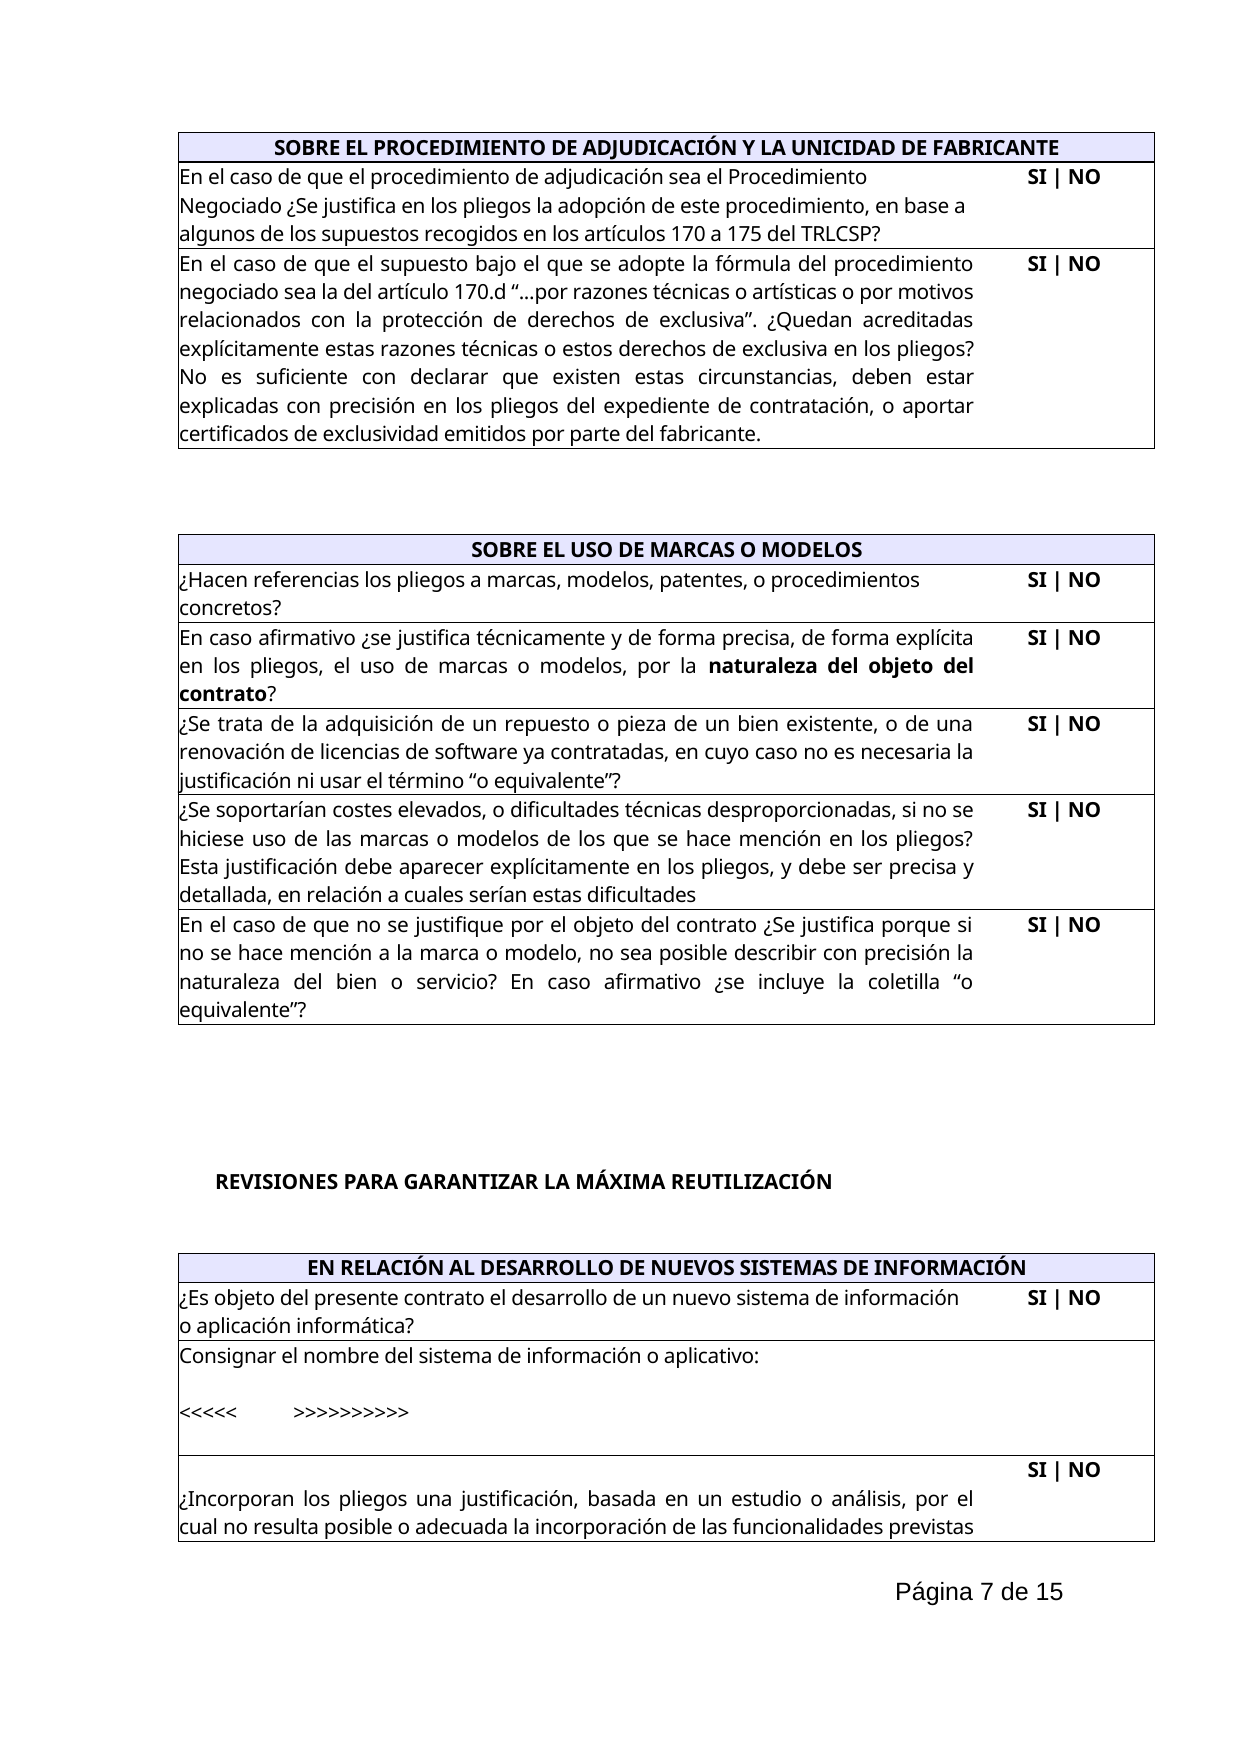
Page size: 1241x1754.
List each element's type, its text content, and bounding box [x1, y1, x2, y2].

table_cell ¿Se soportarían costes elevados, o dificultades técnicas desproporcionadas, si no se hiciese uso de las marcas o modelos de los que se hace mención en los pliegos? Esta justificación debe aparecer explícitamente en los pliegos, y debe ser precisa y detallada, en relación a cuales serían estas dificultades [179, 795, 974, 909]
table_cell SI | NO [974, 910, 1154, 1024]
table_cell SI | NO [974, 565, 1154, 622]
table_cell SI | NO [974, 163, 1154, 248]
table_cell SI | NO [974, 709, 1154, 794]
table_cell En el caso de que el procedimiento de adjudicación sea el Procedimiento Negociado ¿Se justifica en los pliegos la adopción de este procedimiento, en base a algunos de los supuestos recogidos en los artículos 170 a 175 del TRLCSP? [179, 163, 974, 248]
table_cell ¿Se trata de la adquisición de un repuesto o pieza de un bien existente, o de una renovación de licencias de software ya contratadas, en cuyo caso no es necesaria la justificación ni usar el término “o equivalente”? [179, 709, 974, 794]
table_cell SI | NO [974, 249, 1154, 448]
table_cell ¿Es objeto del presente contrato el desarrollo de un nuevo sistema de información o aplicación informática? [179, 1283, 974, 1340]
subtitle REVISIONES PARA GARANTIZAR LA MÁXIMA REUTILIZACIÓN [215, 1167, 1063, 1196]
table_cell ¿Hacen referencias los pliegos a marcas, modelos, patentes, o procedimientos concretos? [179, 565, 974, 622]
table_cell SI | NO [974, 795, 1154, 909]
table_cell SI | NO [974, 1283, 1154, 1340]
table_header EN RELACIÓN AL DESARROLLO DE NUEVOS SISTEMAS DE INFORMACIÓN [179, 1254, 1154, 1282]
table_cell ¿Incorporan los pliegos una justificación, basada en un estudio o análisis, por el cual no resulta posible o adecuada la incorporación de las funcionalidades previstas [179, 1456, 974, 1541]
table_cell En el caso de que el supuesto bajo el que se adopte la fórmula del procedimiento negociado sea la del artículo 170.d “...por razones técnicas o artísticas o por motivos relacionados con la protección de derechos de exclusiva”. ¿Quedan acreditadas explícitamente estas razones técnicas o estos derechos de exclusiva en los pliegos? No es suficiente con declarar que existen estas circunstancias, deben estar explicadas con precisión en los pliegos del expediente de contratación, o aportar certificados de exclusividad emitidos por parte del fabricante. [179, 249, 974, 448]
table_header SOBRE EL PROCEDIMIENTO DE ADJUDICACIÓN Y LA UNICIDAD DE FABRICANTE [179, 133, 1154, 161]
table_header SOBRE EL USO DE MARCAS O MODELOS [179, 535, 1154, 564]
table_cell SI | NO [974, 1456, 1154, 1541]
table_cell [974, 1341, 1154, 1454]
table_cell En el caso de que no se justifique por el objeto del contrato ¿Se justifica porque si no se hace mención a la marca o modelo, no sea posible describir con precisión la naturaleza del bien o servicio? En caso afirmativo ¿se incluye la coletilla “o equivalente”? [179, 910, 974, 1024]
table_cell SI | NO [974, 623, 1154, 708]
table_cell Consignar el nombre del sistema de información o aplicativo: <<<<< >>>>>>>>>> [179, 1341, 974, 1454]
table_cell En caso afirmativo ¿se justifica técnicamente y de forma precisa, de forma explícita en los pliegos, el uso de marcas o modelos, por la naturaleza del objeto del contrato? [179, 623, 974, 708]
